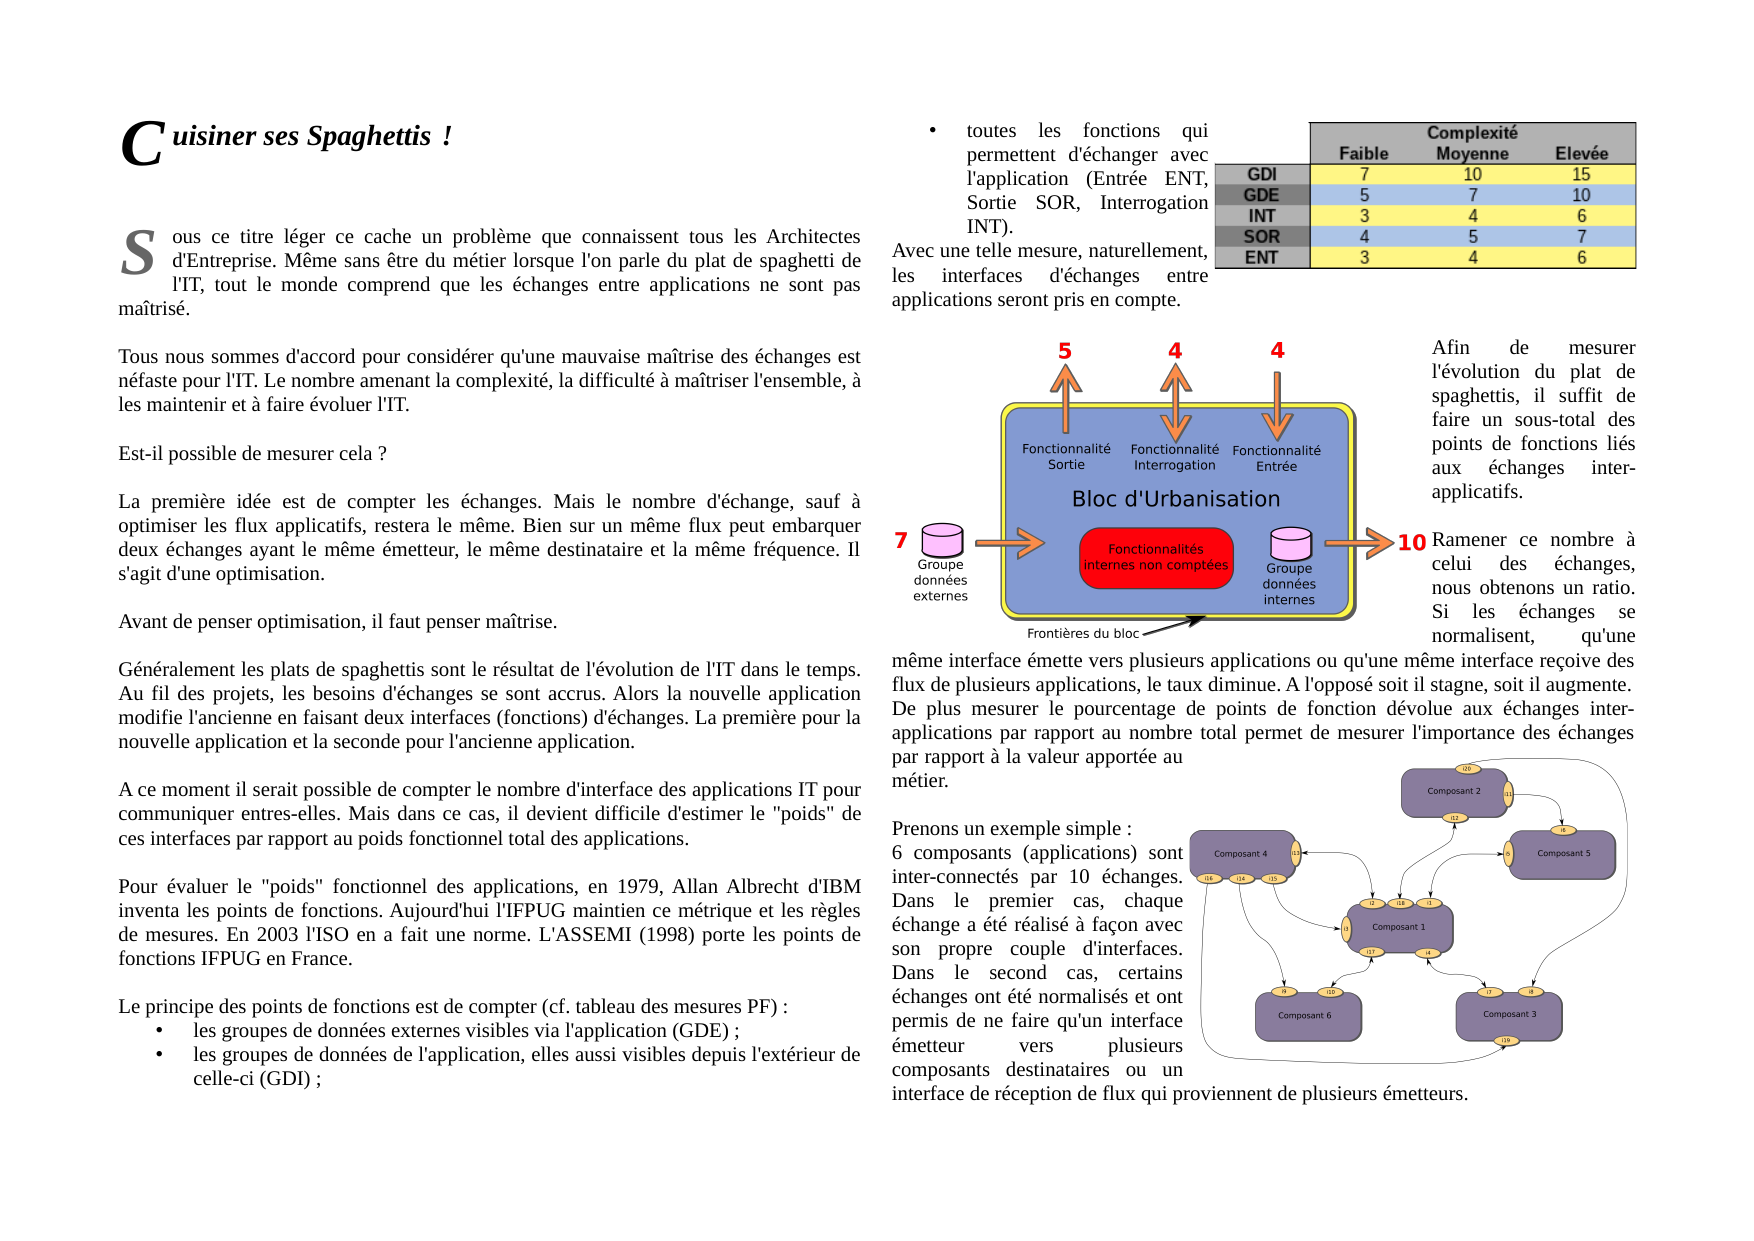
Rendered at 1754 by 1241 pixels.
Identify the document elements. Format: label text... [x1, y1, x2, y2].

list les groupes de données externes visibles via l'application (GDE) ; [156, 1018, 862, 1042]
text ous ce titre léger ce cache un problème que connaissent tous les Architectes d'Entreprise. Même sans être du métier lorsque l'on parle du plat de spaghetti de l'IT, tout le monde comprend que les échanges entre applications ne sont pas maîtrisé. [118, 224, 862, 320]
text Est-il possible de mesurer cela ? [118, 440, 862, 464]
text Tous nous sommes d'accord pour considérer qu'une mauvaise maîtrise des échanges est néfaste pour l'IT. Le nombre amenant la complexité, la difficulté à maîtriser l'ensemble, à les maintenir et à faire évoluer l'IT. [118, 344, 862, 416]
text 6 composants (applications) sont inter-connectés par 10 échanges. Dans le premier cas, chaque échange a été réalisé à façon avec son propre couple d'interfaces. Dans le second cas, certains échanges ont été normalisés et ont permis de ne faire qu'un interface émetteur vers plusieurs composants destinataires ou un interface de réception de flux qui proviennent de plusieurs émetteurs. [892, 840, 1636, 1105]
text Afin de mesurer l'évolution du plat de spaghettis, il suffit de faire un sous-total des points de fonctions liés aux échanges inter-applicatifs. [892, 335, 1636, 503]
text La première idée est de compter les échanges. Mais le nombre d'échange, sauf à optimiser les flux applicatifs, restera le même. Bien sur un même flux peut embarquer deux échanges ayant le même émetteur, le même destinataire et la même fréquence. Il s'agit d'une optimisation. [118, 488, 862, 585]
picture [1214, 122, 1637, 269]
picture [1189, 758, 1628, 1064]
picture [895, 342, 1426, 638]
text Le principe des points de fonctions est de compter (cf. tableau des mesures PF) : [118, 994, 862, 1018]
text uisiner ses Spaghettis ! [118, 118, 862, 152]
list les groupes de données de l'application, elles aussi visibles depuis l'extérieur de celle-ci (GDI) ; [156, 1042, 862, 1090]
text Généralement les plats de spaghettis sont le résultat de l'évolution de l'IT dans le temps. Au fil des projets, les besoins d'échanges se sont accrus. Alors la nouvelle application modifie l'ancienne en faisant deux interfaces (fonctions) d'échanges. La première pour la nouvelle application et la seconde pour l'ancienne application. [118, 657, 862, 753]
list toutes les fonctions qui permettent d'échanger avec l'application (Entrée ENT, Sortie SOR, Interrogation INT). [929, 118, 1636, 238]
text Pour évaluer le "poids" fonctionnel des applications, en 1979, Allan Albrecht d'IBM inventa les points de fonctions. Aujourd'hui l'IFPUG maintien ce métrique et les règles de mesures. En 2003 l'ISO en a fait une norme. L'ASSEMI (1998) porte les points de fonctions IFPUG en France. [118, 873, 862, 970]
text Avant de penser optimisation, il faut penser maîtrise. [118, 609, 862, 633]
text Ramener ce nombre à celui des échanges, nous obtenons un ratio. Si les échanges se normalisent, qu'une même interface émette vers plusieurs applications ou qu'une même interface reçoive des flux de plusieurs applications, le taux diminue. A l'opposé soit il stagne, soit il augmente. [892, 527, 1636, 696]
text A ce moment il serait possible de compter le nombre d'interface des applications IT pour communiquer entres-elles. Mais dans ce cas, il devient difficile d'estimer le "poids" de ces interfaces par rapport au poids fonctionnel total des applications. [118, 777, 862, 849]
text Prenons un exemple simple : [892, 816, 1189, 840]
text Avec une telle mesure, naturellement, les interfaces d'échanges entre applications seront pris en compte. [892, 238, 1636, 311]
text De plus mesurer le pourcentage de points de fonction dévolue aux échanges inter-applications par rapport au nombre total permet de mesurer l'importance des échanges par rapport à la valeur apportée au métier. [892, 696, 1636, 792]
